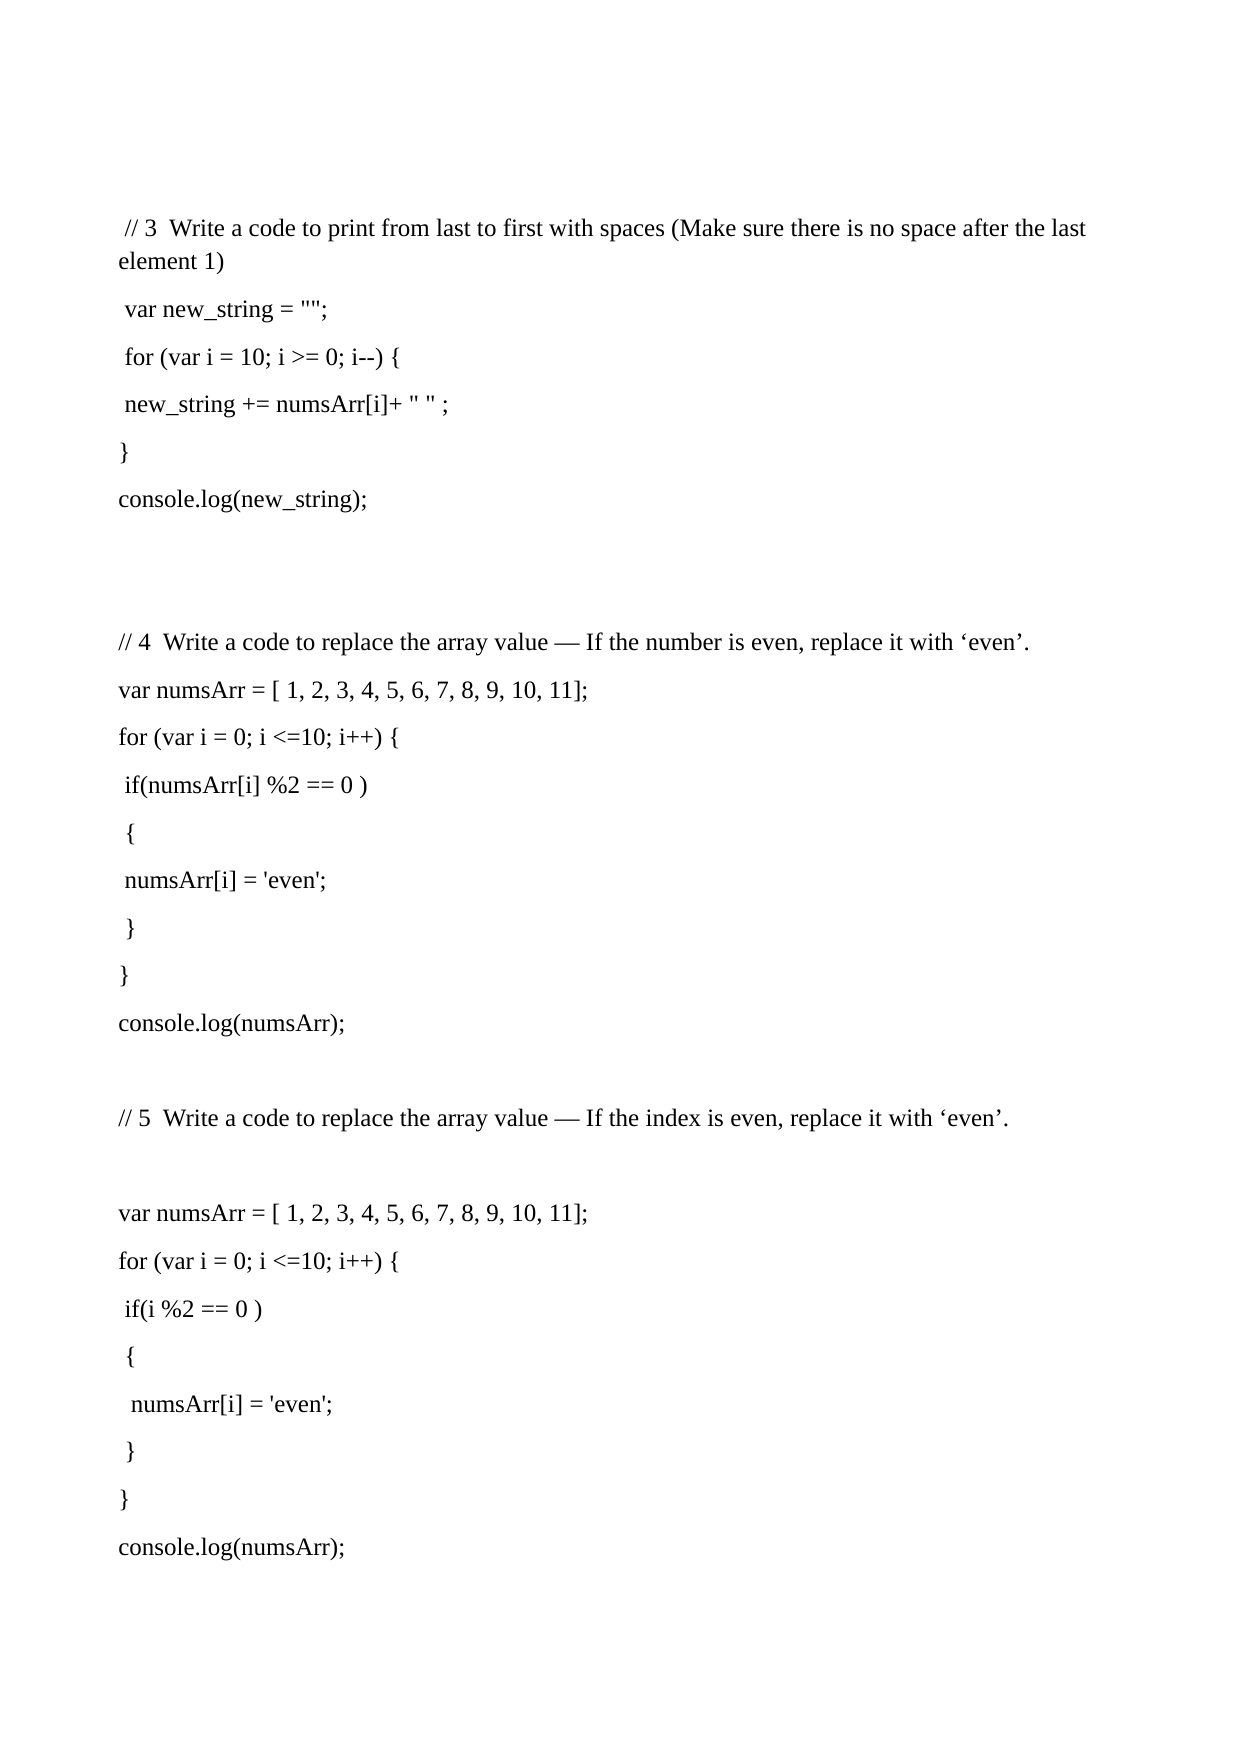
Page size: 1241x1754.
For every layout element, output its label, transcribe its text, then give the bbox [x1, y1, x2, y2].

text var numsArr = [ 1, 2, 3, 4, 5, 6, 7, 8, 9, 10, 11]; [118, 1198, 1122, 1227]
text console.log(numsArr); [118, 1008, 1122, 1037]
text } [118, 1484, 1122, 1513]
text for (var i = 0; i <=10; i++) { [118, 1246, 1122, 1275]
text for (var i = 10; i >= 0; i--) { [118, 342, 1122, 370]
text // 3 Write a code to print from last to first with spaces (Make sure there is no space after the last element 1) [118, 213, 1122, 275]
text var numsArr = [ 1, 2, 3, 4, 5, 6, 7, 8, 9, 10, 11]; [118, 675, 1122, 703]
text } [118, 913, 1122, 942]
text } [118, 1436, 1122, 1465]
text // 5 Write a code to replace the array value — If the index is even, replace it with ‘even’. [118, 1103, 1122, 1132]
text { [118, 818, 1122, 846]
text for (var i = 0; i <=10; i++) { [118, 722, 1122, 751]
text console.log(new_string); [118, 484, 1122, 513]
text if(i %2 == 0 ) [118, 1294, 1122, 1322]
text numsArr[i] = 'even'; [118, 1389, 1122, 1418]
text { [118, 1341, 1122, 1370]
text var new_string = ""; [118, 294, 1122, 323]
text if(numsArr[i] %2 == 0 ) [118, 770, 1122, 799]
text new_string += numsArr[i]+ " " ; [118, 389, 1122, 418]
text // 4 Write a code to replace the array value — If the number is even, replace it with ‘even’. [118, 627, 1122, 656]
text } [118, 960, 1122, 989]
text } [118, 437, 1122, 466]
text console.log(numsArr); [118, 1532, 1122, 1560]
text numsArr[i] = 'even'; [118, 865, 1122, 894]
